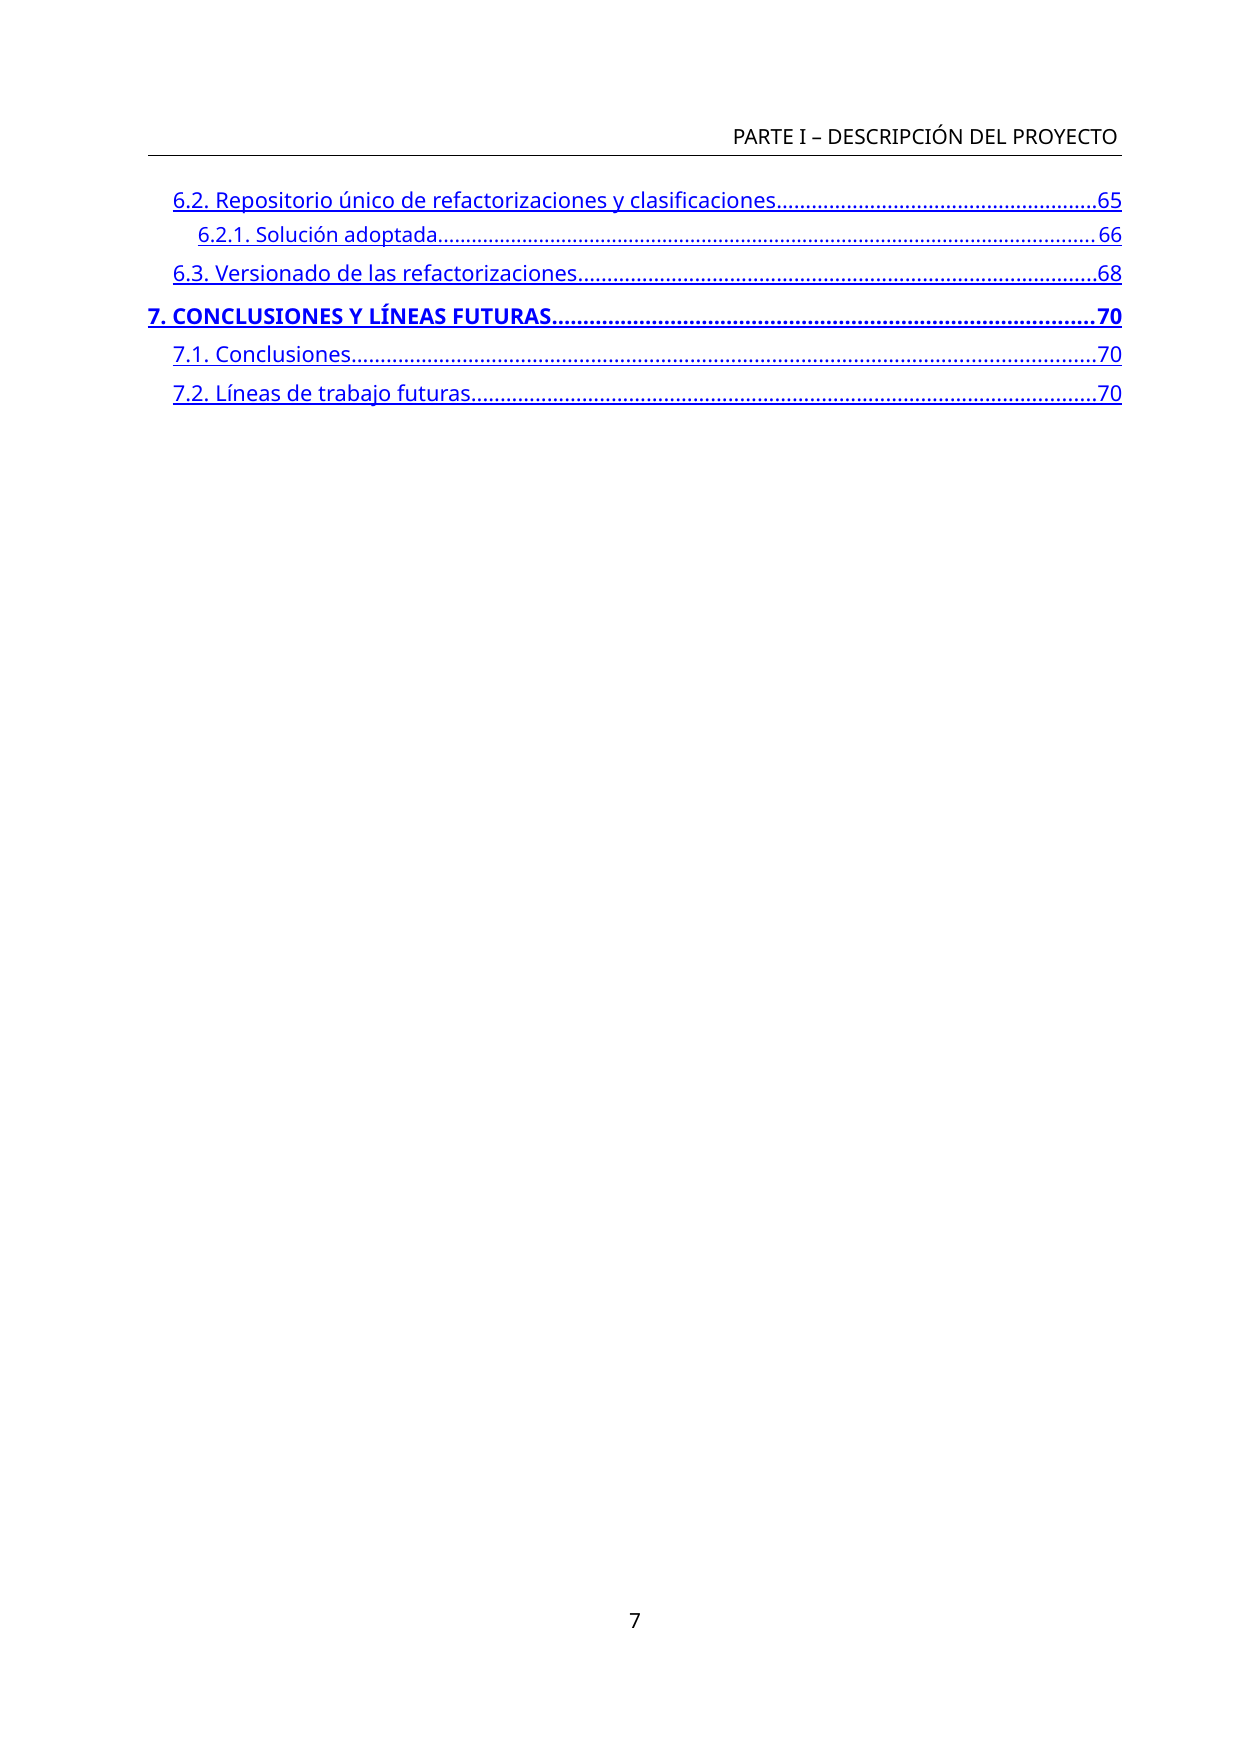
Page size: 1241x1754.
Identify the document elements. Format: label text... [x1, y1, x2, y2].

text 6.3. Versionado de las refactorizaciones 68 [173, 258, 1122, 283]
text 6.2.1. Solución adoptada 66 [198, 221, 1122, 245]
text 6.2. Repositorio único de refactorizaciones y clasificaciones 65 [173, 185, 1122, 210]
text 7.1. Conclusiones 70 [173, 339, 1122, 365]
text 7. CONCLUSIONES Y LÍNEAS FUTURAS 70 [148, 301, 1122, 326]
text 7.2. Líneas de trabajo futuras 70 [173, 378, 1122, 403]
